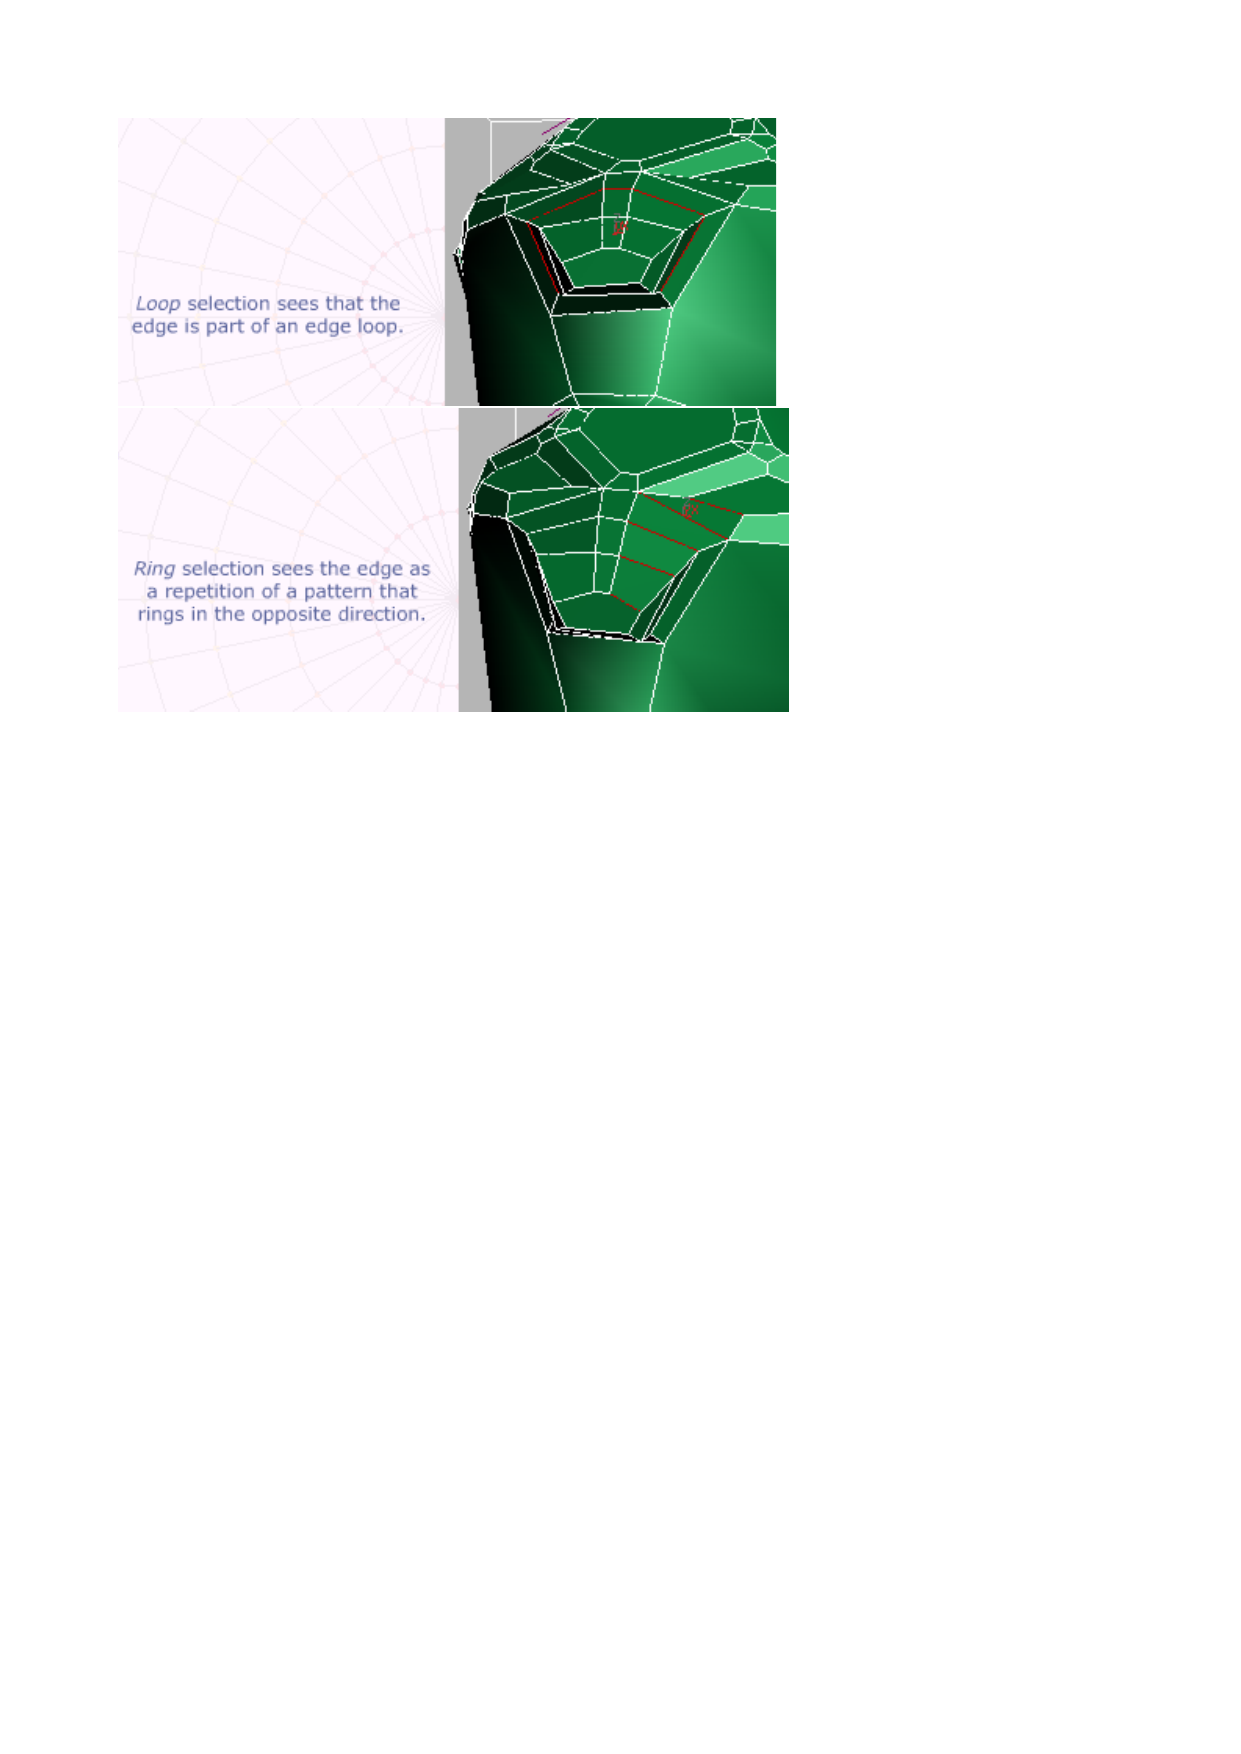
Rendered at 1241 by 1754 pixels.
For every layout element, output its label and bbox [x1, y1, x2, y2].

picture [118, 118, 777, 406]
picture [118, 408, 789, 712]
